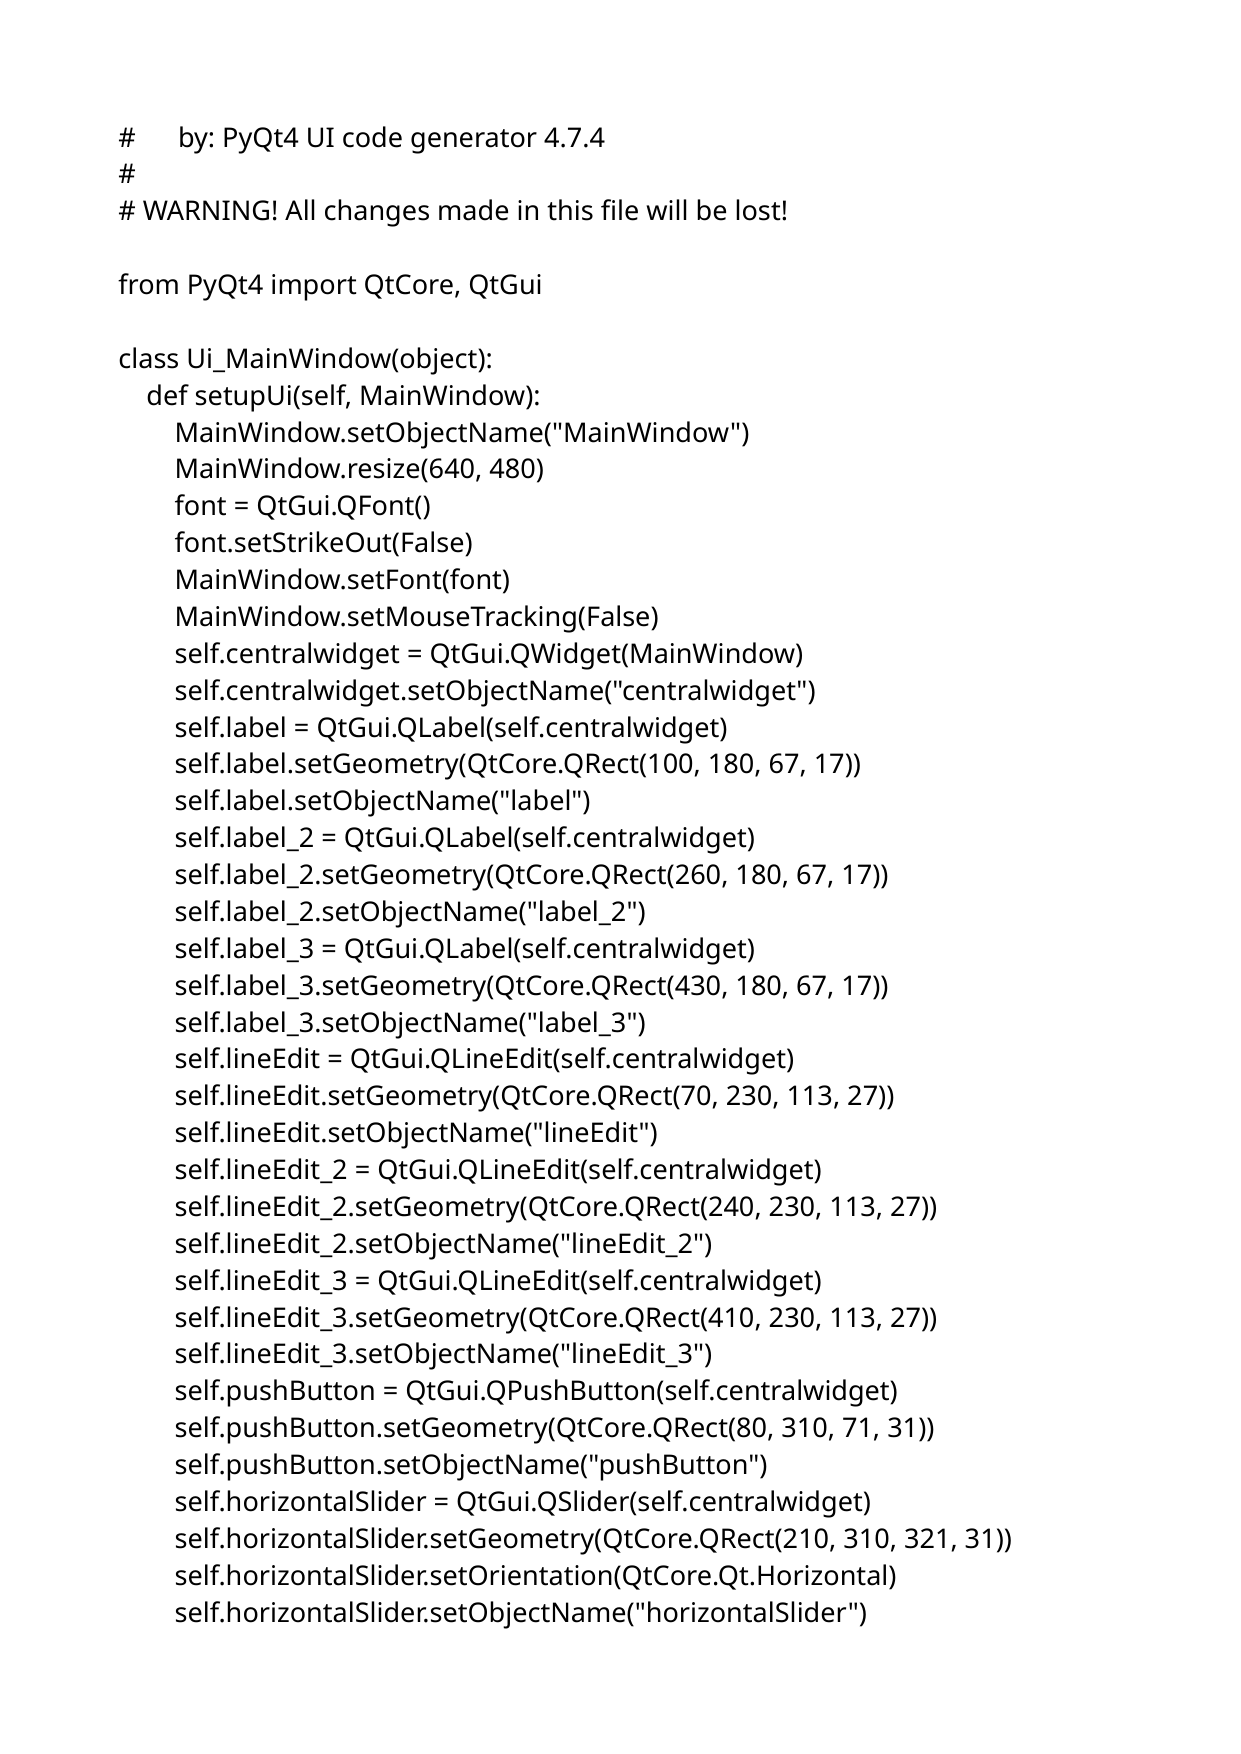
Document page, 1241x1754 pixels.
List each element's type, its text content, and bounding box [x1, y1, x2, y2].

text self.lineEdit = QtGui.QLineEdit(self.centralwidget) [118, 1040, 1122, 1077]
text class Ui_MainWindow(object): [118, 339, 1122, 376]
text # WARNING! All changes made in this file will be lost! [118, 192, 1122, 229]
text def setupUi(self, MainWindow): [118, 376, 1122, 413]
text self.lineEdit_2.setObjectName("lineEdit_2") [118, 1224, 1122, 1261]
text self.pushButton = QtGui.QPushButton(self.centralwidget) [118, 1372, 1122, 1409]
text self.label.setGeometry(QtCore.QRect(100, 180, 67, 17)) [118, 745, 1122, 782]
text self.label_3 = QtGui.QLabel(self.centralwidget) [118, 929, 1122, 966]
text MainWindow.setFont(font) [118, 561, 1122, 597]
text font = QtGui.QFont() [118, 487, 1122, 524]
text self.label = QtGui.QLabel(self.centralwidget) [118, 708, 1122, 745]
text self.lineEdit_3.setGeometry(QtCore.QRect(410, 230, 113, 27)) [118, 1298, 1122, 1335]
text self.horizontalSlider = QtGui.QSlider(self.centralwidget) [118, 1482, 1122, 1519]
text self.horizontalSlider.setGeometry(QtCore.QRect(210, 310, 321, 31)) [118, 1519, 1122, 1556]
text font.setStrikeOut(False) [118, 524, 1122, 561]
text self.pushButton.setObjectName("pushButton") [118, 1446, 1122, 1482]
text self.label.setObjectName("label") [118, 782, 1122, 819]
text self.lineEdit.setGeometry(QtCore.QRect(70, 230, 113, 27)) [118, 1077, 1122, 1114]
text self.lineEdit_2 = QtGui.QLineEdit(self.centralwidget) [118, 1151, 1122, 1187]
text self.centralwidget = QtGui.QWidget(MainWindow) [118, 634, 1122, 671]
text self.label_2.setGeometry(QtCore.QRect(260, 180, 67, 17)) [118, 856, 1122, 892]
text from PyQt4 import QtCore, QtGui [118, 266, 1122, 302]
text # [118, 155, 1122, 192]
text MainWindow.setObjectName("MainWindow") [118, 413, 1122, 450]
text # by: PyQt4 UI code generator 4.7.4 [118, 118, 1122, 155]
text self.label_2.setObjectName("label_2") [118, 892, 1122, 929]
text self.label_3.setObjectName("label_3") [118, 1003, 1122, 1040]
text self.label_2 = QtGui.QLabel(self.centralwidget) [118, 819, 1122, 856]
text self.lineEdit_2.setGeometry(QtCore.QRect(240, 230, 113, 27)) [118, 1187, 1122, 1224]
text MainWindow.setMouseTracking(False) [118, 597, 1122, 634]
text self.horizontalSlider.setObjectName("horizontalSlider") [118, 1593, 1122, 1630]
text self.label_3.setGeometry(QtCore.QRect(430, 180, 67, 17)) [118, 966, 1122, 1003]
text self.lineEdit_3 = QtGui.QLineEdit(self.centralwidget) [118, 1261, 1122, 1298]
text self.centralwidget.setObjectName("centralwidget") [118, 671, 1122, 708]
text self.horizontalSlider.setOrientation(QtCore.Qt.Horizontal) [118, 1556, 1122, 1593]
text self.pushButton.setGeometry(QtCore.QRect(80, 310, 71, 31)) [118, 1409, 1122, 1446]
text self.lineEdit_3.setObjectName("lineEdit_3") [118, 1335, 1122, 1372]
text MainWindow.resize(640, 480) [118, 450, 1122, 487]
text self.lineEdit.setObjectName("lineEdit") [118, 1114, 1122, 1151]
